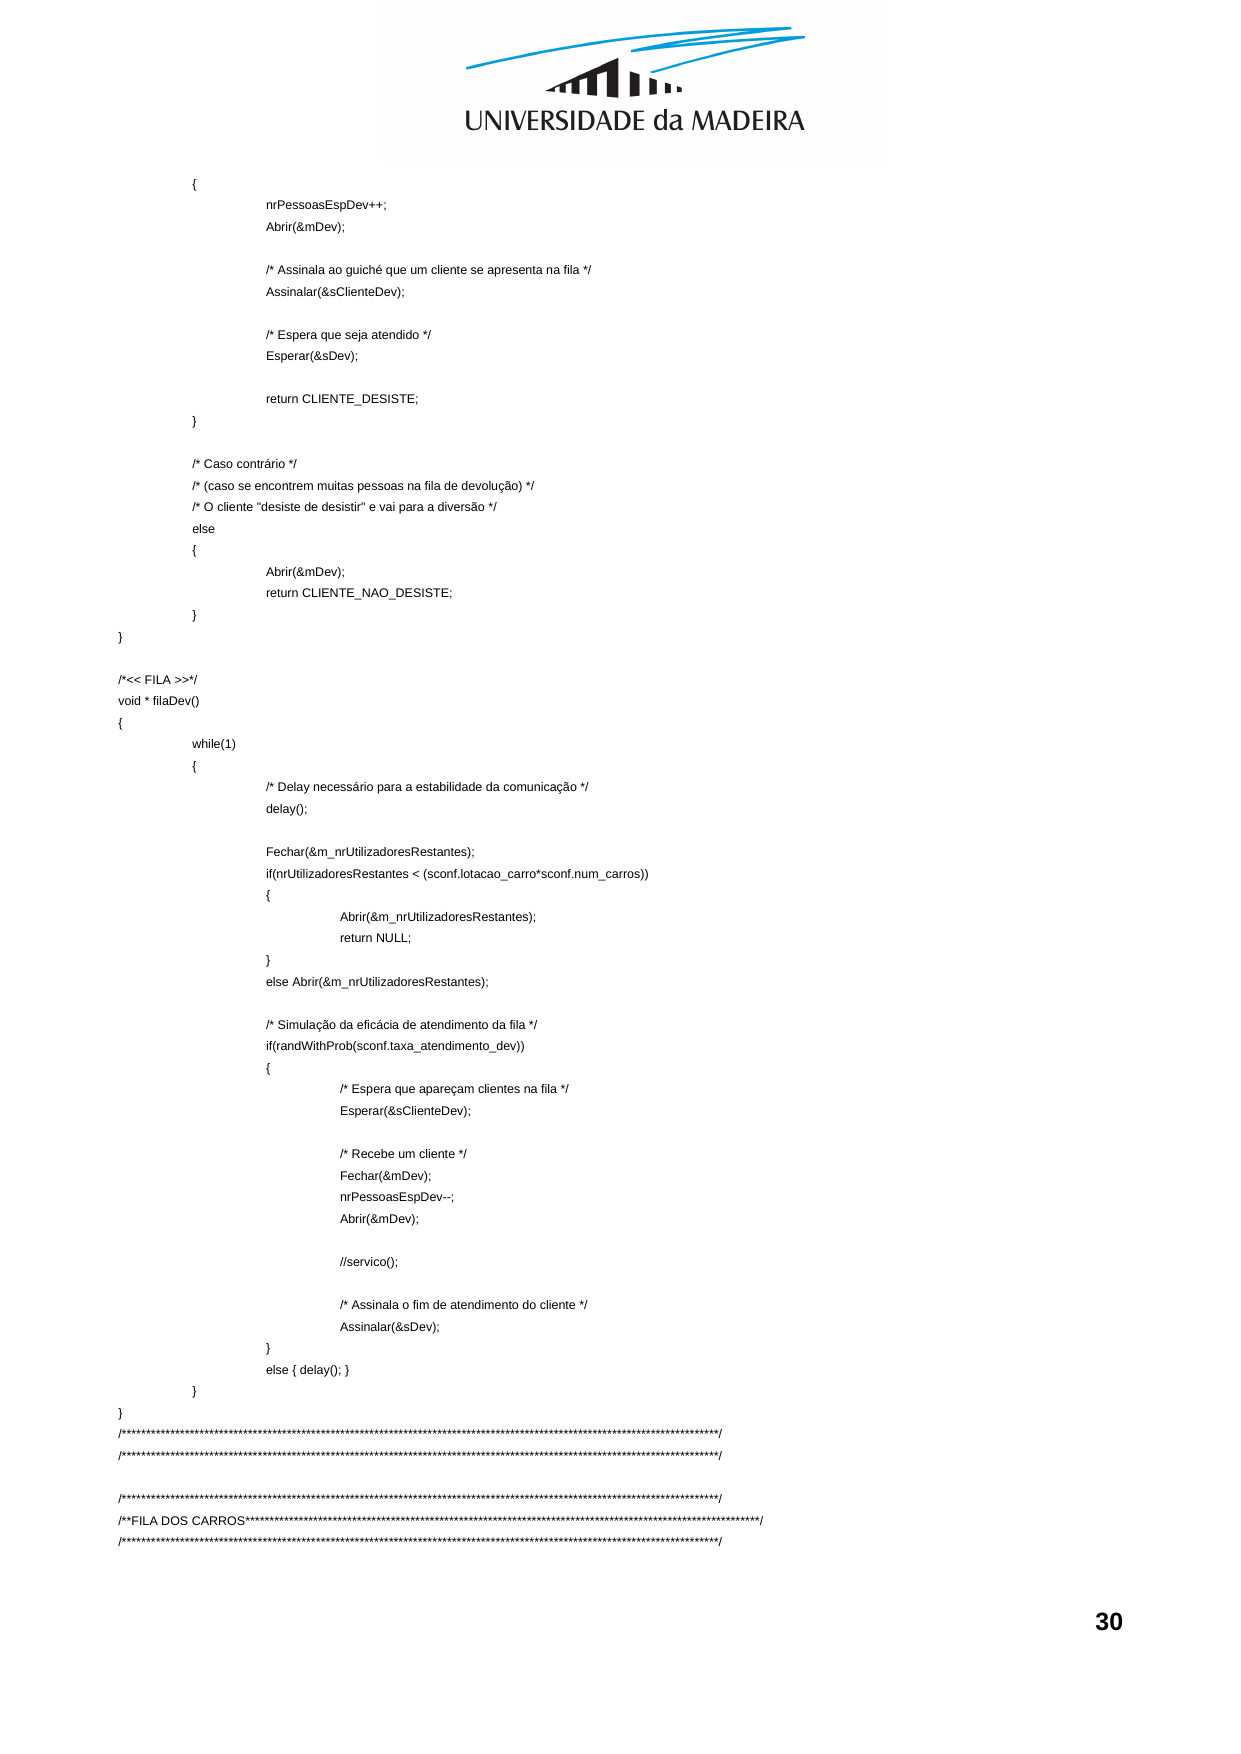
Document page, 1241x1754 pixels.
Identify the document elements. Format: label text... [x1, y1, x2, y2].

text /* Recebe um cliente */ [118, 1147, 1123, 1161]
text Abrir(&m_nrUtilizadoresRestantes); [118, 909, 1123, 924]
text Esperar(&sClienteDev); [118, 1103, 1123, 1118]
text return NULL; [118, 931, 1123, 945]
text { [118, 888, 1123, 902]
text } [118, 1341, 1123, 1355]
text { [118, 1060, 1123, 1075]
text nrPessoasEspDev--; [118, 1190, 1123, 1204]
text /***************************************************************************************************************************/ [118, 1427, 1123, 1441]
text Abrir(&mDev); [118, 564, 1123, 579]
text else Abrir(&m_nrUtilizadoresRestantes); [118, 974, 1123, 988]
text } [118, 413, 1123, 428]
text return CLIENTE_NAO_DESISTE; [118, 586, 1123, 600]
text } [118, 608, 1123, 622]
text } [118, 1384, 1123, 1398]
text /* Simulação da eficácia de atendimento da fila */ [118, 1017, 1123, 1032]
text { [118, 715, 1123, 730]
text return CLIENTE_DESISTE; [118, 392, 1123, 406]
text if(nrUtilizadoresRestantes < (sconf.lotacao_carro*sconf.num_carros)) [118, 866, 1123, 881]
text /***************************************************************************************************************************/ [118, 1448, 1123, 1463]
text /* O cliente "desiste de desistir" e vai para a diversão */ [118, 500, 1123, 514]
text /* (caso se encontrem muitas pessoas na fila de devolução) */ [118, 478, 1123, 493]
text Assinalar(&sDev); [118, 1319, 1123, 1333]
text } [118, 953, 1123, 967]
text { [118, 543, 1123, 557]
picture [379, 0, 889, 165]
text Assinalar(&sClienteDev); [118, 284, 1123, 298]
text /**FILA DOS CARROS**********************************************************************************************************/ [118, 1513, 1123, 1528]
text /* Espera que apareçam clientes na fila */ [118, 1082, 1123, 1096]
text /***************************************************************************************************************************/ [118, 1492, 1123, 1506]
text Fechar(&m_nrUtilizadoresRestantes); [118, 845, 1123, 859]
text } [118, 1405, 1123, 1420]
text Abrir(&mDev); [118, 219, 1123, 234]
text } [118, 629, 1123, 643]
text delay(); [118, 802, 1123, 816]
text Fechar(&mDev); [118, 1168, 1123, 1183]
text /***************************************************************************************************************************/ [118, 1535, 1123, 1549]
text else [118, 521, 1123, 536]
text /* Delay necessário para a estabilidade da comunicação */ [118, 780, 1123, 794]
text { [118, 176, 1123, 191]
text Abrir(&mDev); [118, 1211, 1123, 1226]
text if(randWithProb(sconf.taxa_atendimento_dev)) [118, 1039, 1123, 1053]
text /* Assinala ao guiché que um cliente se apresenta na fila */ [118, 263, 1123, 277]
text nrPessoasEspDev++; [118, 198, 1123, 212]
text while(1) [118, 737, 1123, 751]
text { [118, 758, 1123, 773]
text else { delay(); } [118, 1362, 1123, 1377]
text //servico(); [118, 1254, 1123, 1269]
text void * filaDev() [118, 694, 1123, 708]
text /*<< FILA >>*/ [118, 672, 1123, 687]
text /* Caso contrário */ [118, 457, 1123, 471]
text Esperar(&sDev); [118, 349, 1123, 363]
text /* Espera que seja atendido */ [118, 327, 1123, 342]
text /* Assinala o fim de atendimento do cliente */ [118, 1298, 1123, 1312]
